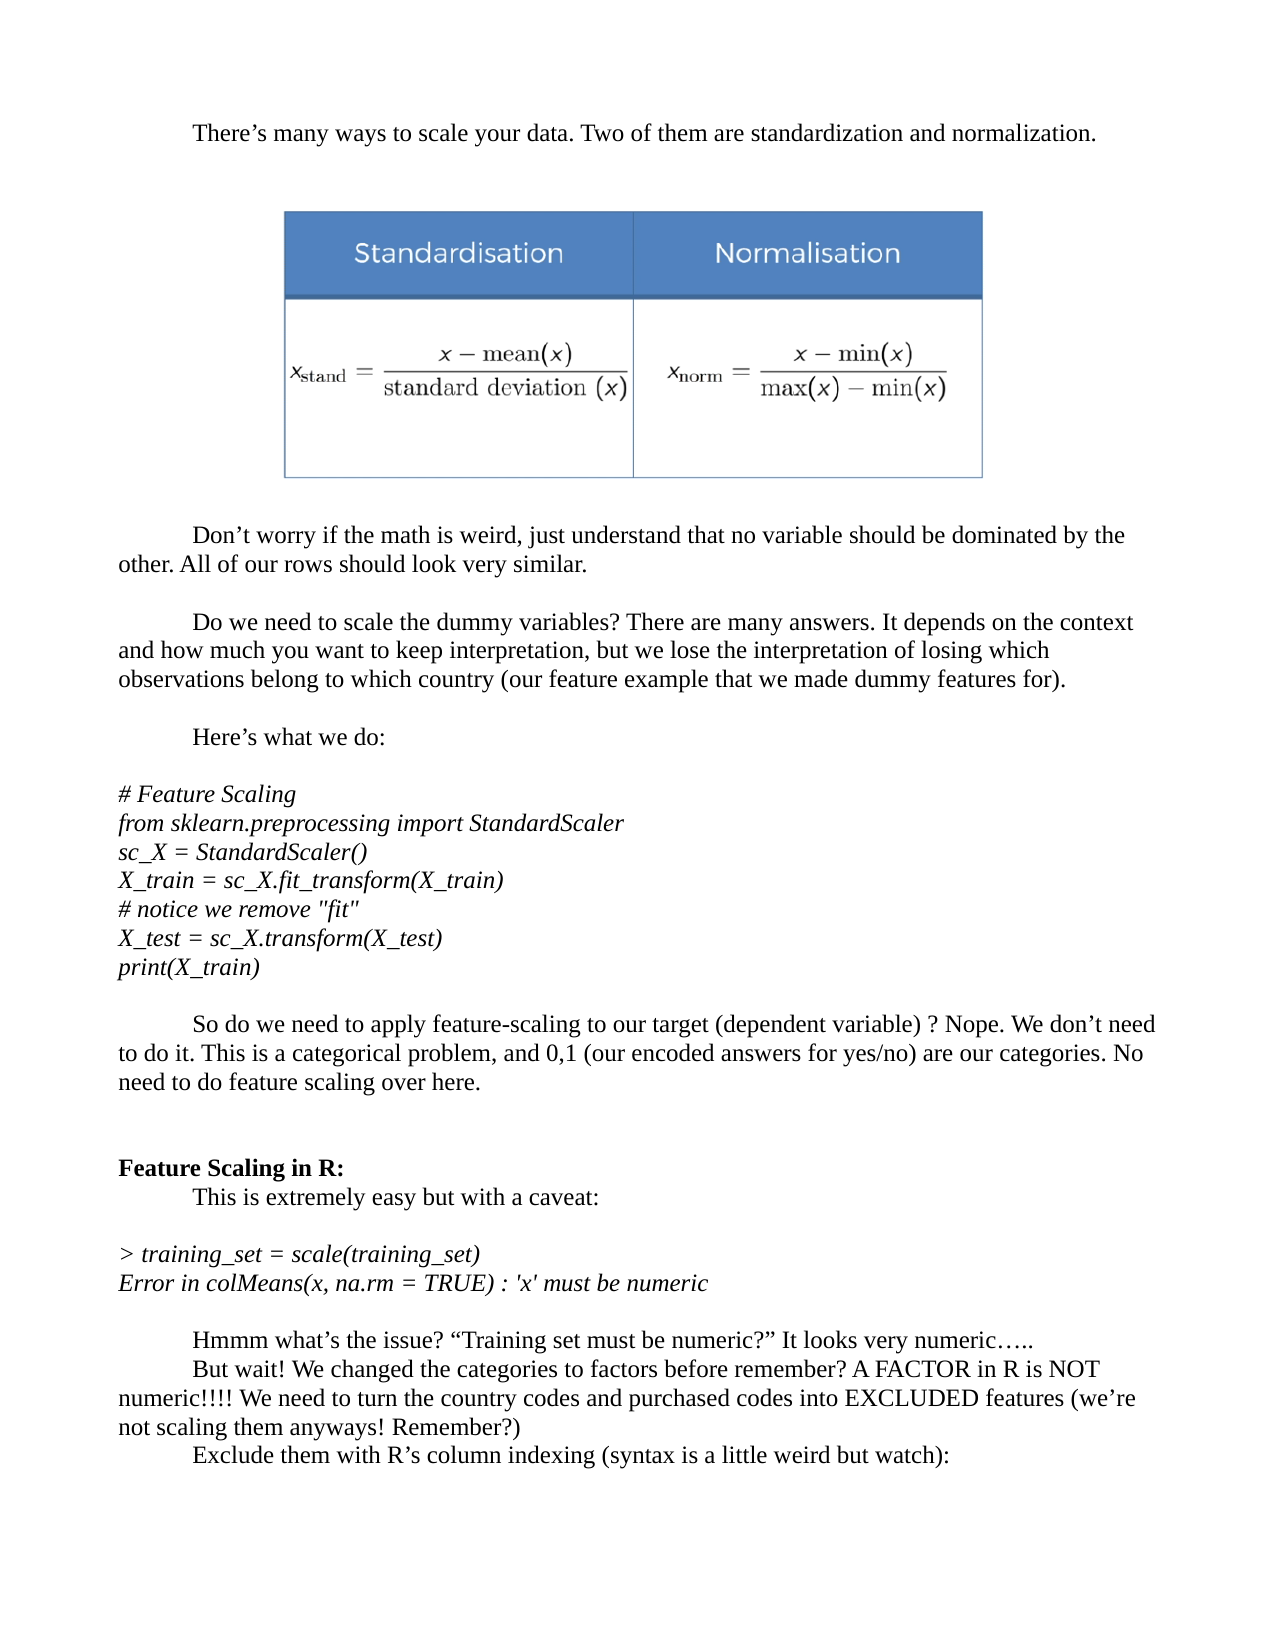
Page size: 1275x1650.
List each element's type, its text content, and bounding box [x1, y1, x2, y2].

text X_train = sc_X.fit_transform(X_train) [118, 866, 1157, 894]
text X_test = sc_X.transform(X_test) [118, 923, 1157, 952]
text This is extremely easy but with a caveat: [118, 1182, 1157, 1211]
text > training_set = scale(training_set) [118, 1239, 1157, 1268]
text Hmmm what’s the issue? “Training set must be numeric?” It looks very numeric….. [118, 1326, 1157, 1354]
text Do we need to scale the dummy variables? There are many answers. It depends on the context and how much you want to keep interpretation, but we lose the interpretation of losing which observations belong to which country (our feature example that we made dummy features for). [118, 607, 1157, 693]
text Don’t worry if the math is weird, just understand that no variable should be dominated by the other. All of our rows should look very similar. [118, 521, 1157, 578]
text from sklearn.preprocessing import StandardScaler [118, 808, 1157, 837]
text So do we need to apply feature-scaling to our target (dependent variable) ? Nope. We don’t need to do it. This is a categorical problem, and 0,1 (our encoded answers for yes/no) are our categories. No need to do feature scaling over here. [118, 1009, 1157, 1096]
text # notice we remove "fit" [118, 894, 1157, 923]
text # Feature Scaling [118, 779, 1157, 808]
text Here’s what we do: [118, 722, 1157, 751]
text Error in colMeans(x, na.rm = TRUE) : 'x' must be numeric [118, 1268, 1157, 1297]
text Exclude them with R’s column indexing (syntax is a little weird but watch): [118, 1441, 1157, 1469]
picture [278, 204, 997, 485]
text print(X_train) [118, 952, 1157, 981]
text sc_X = StandardScaler() [118, 837, 1157, 866]
text But wait! We changed the categories to factors before remember? A FACTOR in R is NOT numeric!!!! We need to turn the country codes and purchased codes into EXCLUDED features (we’re not scaling them anyways! Remember?) [118, 1354, 1157, 1441]
text There’s many ways to scale your data. Two of them are standardization and normalization. [118, 118, 1157, 147]
text Feature Scaling in R: [118, 1153, 1157, 1182]
